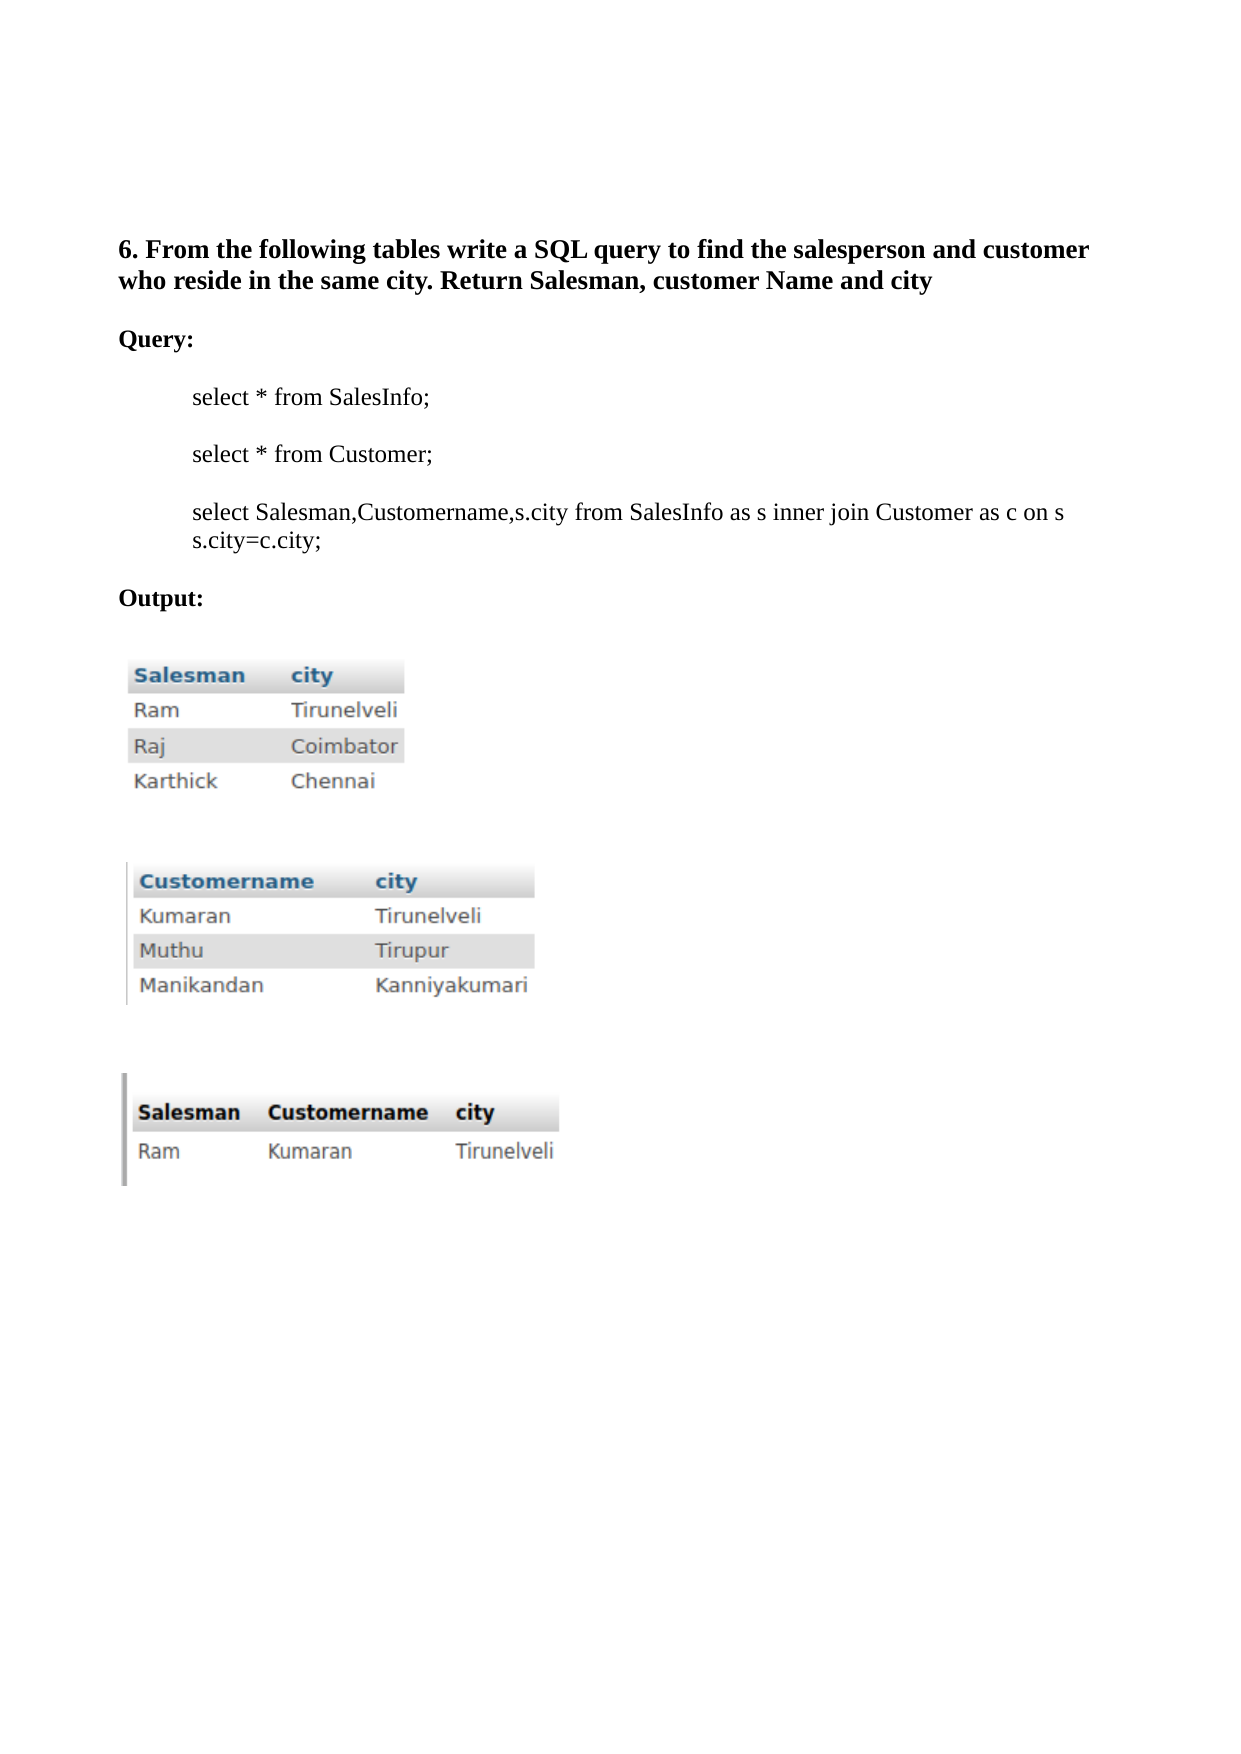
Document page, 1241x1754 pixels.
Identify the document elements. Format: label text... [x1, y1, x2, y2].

picture [126, 862, 549, 1005]
text select Salesman,Customername,s.city from SalesInfo as s inner join Customer as c on s s.city=c.city; [118, 497, 1122, 554]
picture [122, 659, 424, 809]
text Query: [118, 324, 1122, 353]
picture [121, 1073, 953, 1186]
text Output: [118, 583, 1122, 612]
text select * from Customer; [118, 439, 1122, 468]
text 6. From the following tables write a SQL query to find the salesperson and customer who reside in the same city. Return Salesman, customer Name and city [118, 233, 1122, 295]
text select * from SalesInfo; [118, 382, 1122, 410]
